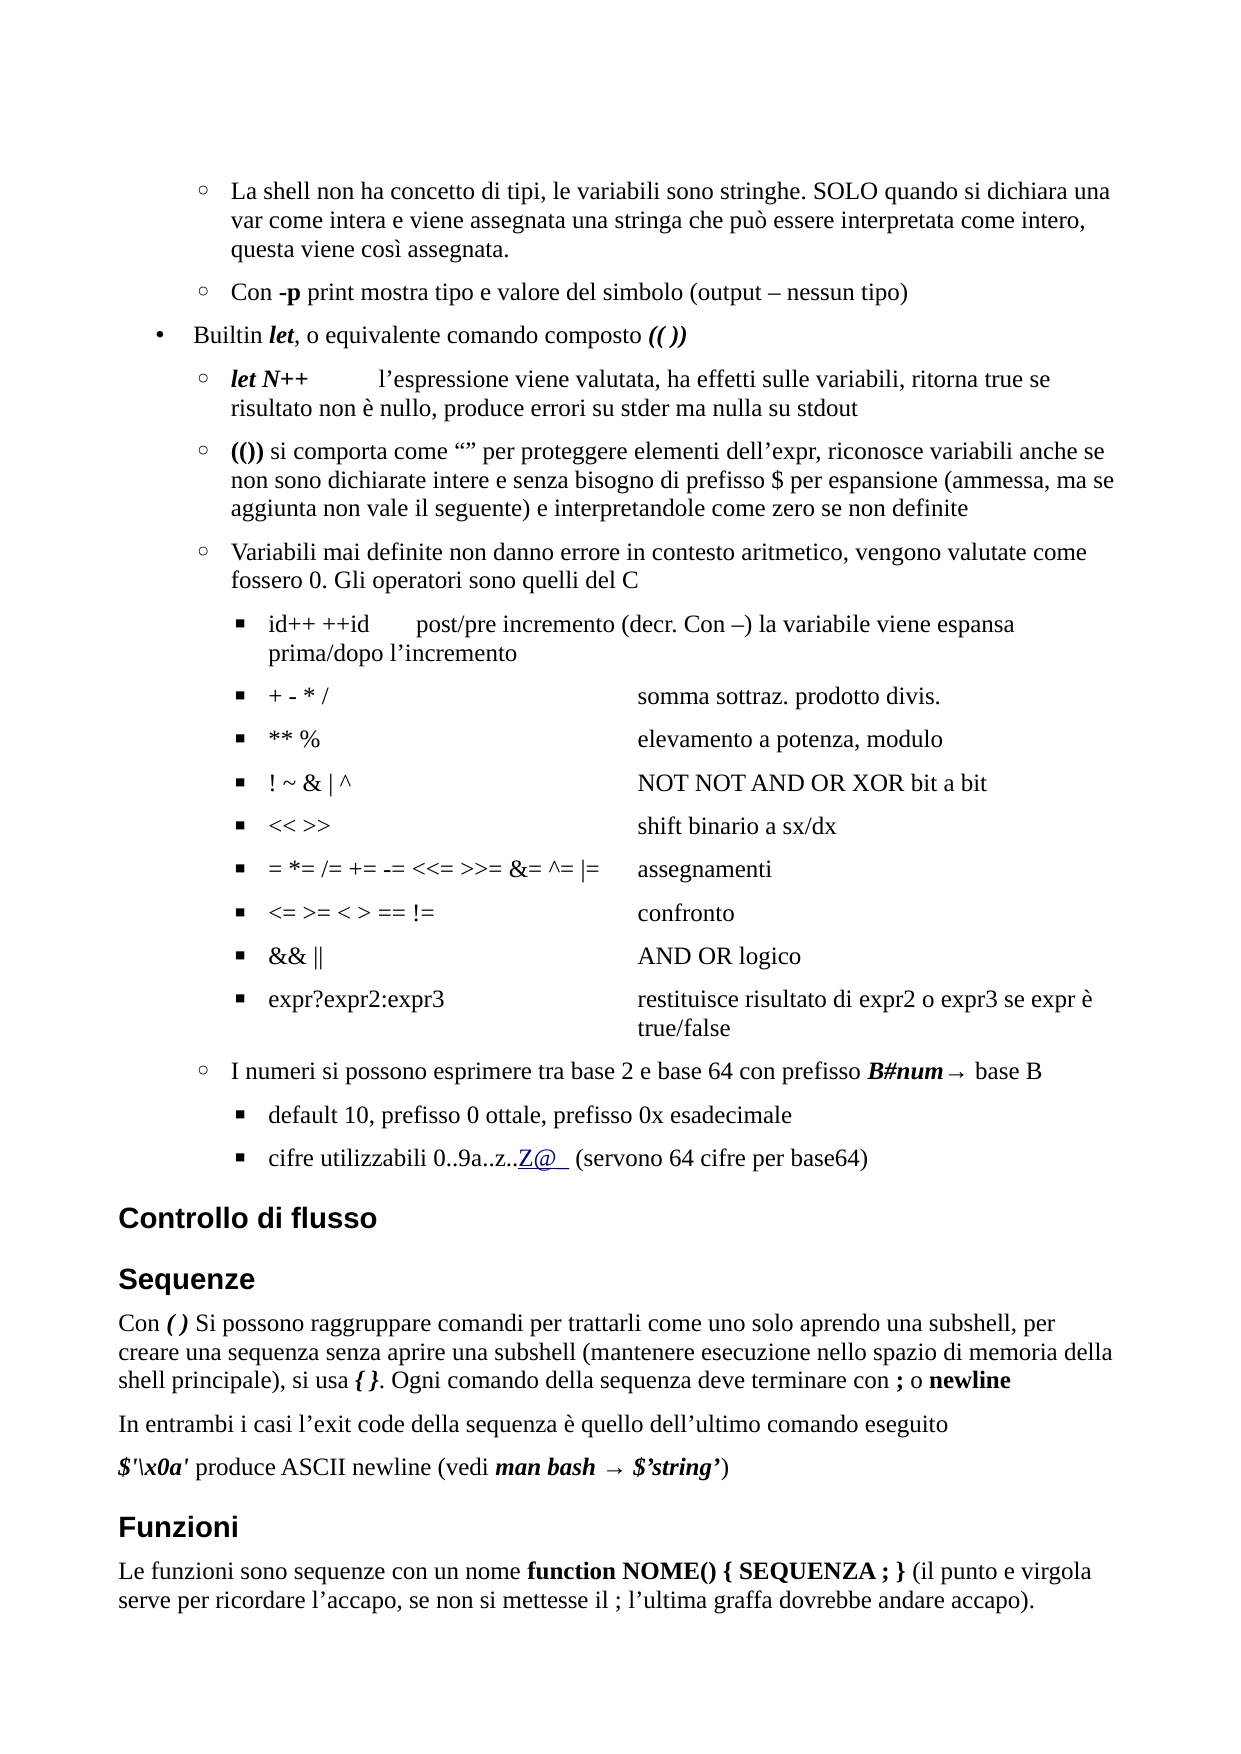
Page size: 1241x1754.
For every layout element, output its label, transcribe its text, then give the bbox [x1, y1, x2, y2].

list cifre utilizzabili 0..9a..z..Z@_ (servono 64 cifre per base64) [231, 1143, 1122, 1172]
subtitle Funzioni [118, 1510, 1122, 1544]
list let N++ l’espressione viene valutata, ha effetti sulle variabili, ritorna true se risultato non è nullo, produce errori su stder ma nulla su stdout [193, 364, 1122, 421]
text Con ( ) Si possono raggruppare comandi per trattarli come uno solo aprendo una subshell, per creare una sequenza senza aprire una subshell (mantenere esecuzione nello spazio di memoria della shell principale), si usa { }. Ogni comando della sequenza deve terminare con ; o newline [118, 1308, 1122, 1394]
list Con -p print mostra tipo e valore del simbolo (output – nessun tipo) [193, 277, 1122, 306]
list id++ ++id post/pre incremento (decr. Con –) la variabile viene espansa prima/dopo l’incremento [231, 609, 1122, 666]
text $'\x0a' produce ASCII newline (vedi man bash → $’string’) [118, 1452, 1122, 1481]
list La shell non ha concetto di tipi, le variabili sono stringhe. SOLO quando si dichiara una var come intera e viene assegnata una stringa che può essere interpretata come intero, questa viene così assegnata. [193, 176, 1122, 263]
list && || AND OR logico [231, 941, 1122, 970]
list + - * / somma sottraz. prodotto divis. [231, 681, 1122, 710]
list expr?expr2:expr3 restituisce risultato di expr2 o expr3 se expr è true/false [231, 984, 1122, 1042]
list = *= /= += -= <<= >>= &= ^= |= assegnamenti [231, 854, 1122, 883]
list Variabili mai definite non danno errore in contesto aritmetico, vengono valutate come fossero 0. Gli operatori sono quelli del C [193, 537, 1122, 594]
subtitle Sequenze [118, 1262, 1122, 1296]
list (()) si comporta come “” per proteggere elementi dell’expr, riconosce variabili anche se non sono dichiarate intere e senza bisogno di prefisso $ per espansione (ammessa, ma se aggiunta non vale il seguente) e interpretandole come zero se non definite [193, 436, 1122, 522]
text In entrambi i casi l’exit code della sequenza è quello dell’ultimo comando eseguito [118, 1409, 1122, 1438]
list <= >= < > == != confronto [231, 898, 1122, 926]
list ** % elevamento a potenza, modulo [231, 724, 1122, 753]
subtitle Controllo di flusso [118, 1201, 1122, 1235]
list Builtin let, o equivalente comando composto (( )) [156, 321, 1122, 349]
text Le funzioni sono sequenze con un nome function NOME() { SEQUENZA ; } (il punto e virgola serve per ricordare l’accapo, se non si mettesse il ; l’ultima graffa dovrebbe andare accapo). [118, 1556, 1122, 1614]
list default 10, prefisso 0 ottale, prefisso 0x esadecimale [231, 1100, 1122, 1128]
list ! ~ & | ^ NOT NOT AND OR XOR bit a bit [231, 768, 1122, 796]
list << >> shift binario a sx/dx [231, 811, 1122, 840]
list I numeri si possono esprimere tra base 2 e base 64 con prefisso B#num→ base B [193, 1056, 1122, 1085]
